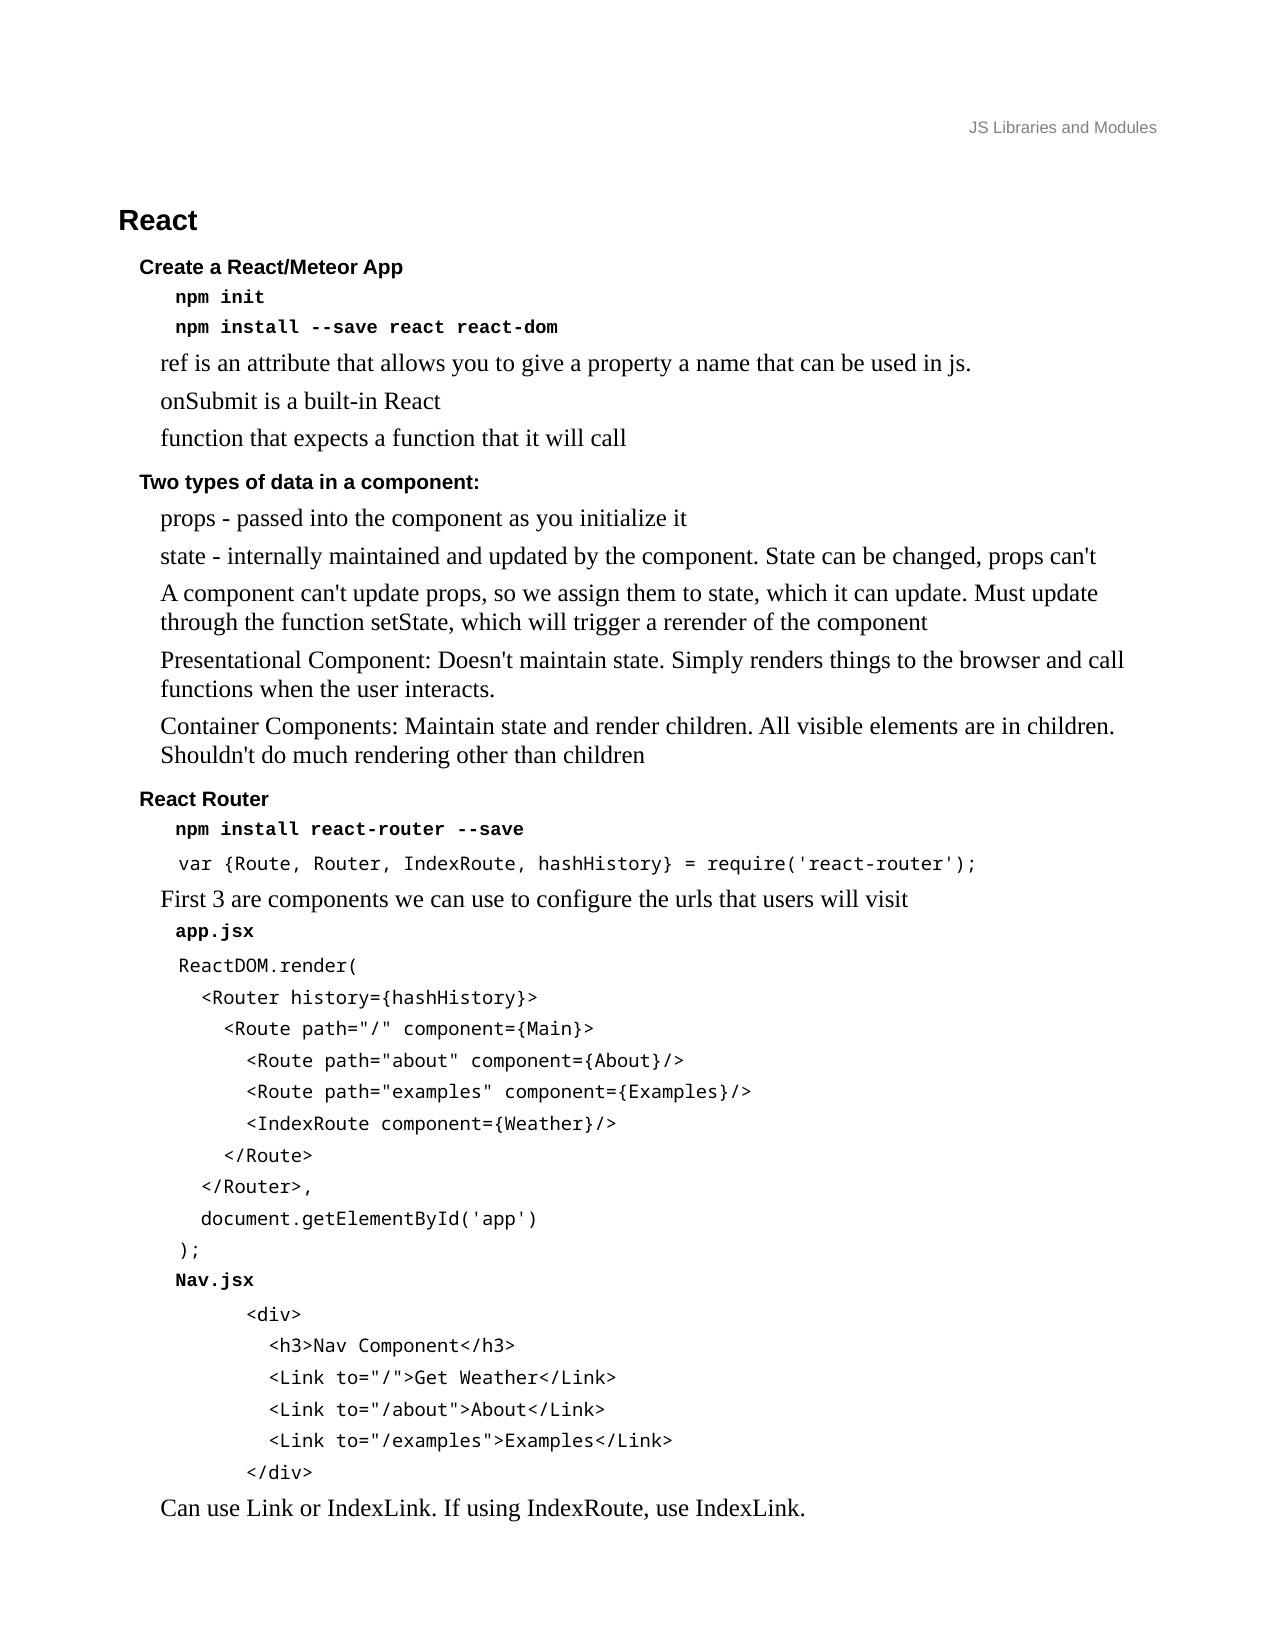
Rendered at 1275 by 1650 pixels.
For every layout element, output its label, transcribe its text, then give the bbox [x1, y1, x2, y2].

text <Link to="/">Get Weather</Link> [178, 1364, 1157, 1390]
text <Link to="/examples">Examples</Link> [178, 1427, 1157, 1453]
text ref is an attribute that allows you to give a property a name that can be used in js. [160, 348, 1157, 377]
text <h3>Nav Component</h3> [178, 1333, 1157, 1358]
text <Router history={hashHistory}> [178, 984, 1157, 1009]
text Nav.jsx [175, 1271, 1157, 1292]
text </div> [178, 1459, 1157, 1484]
text ReactDOM.render( [178, 952, 1157, 978]
text function that expects a function that it will call [160, 423, 1157, 452]
text ); [178, 1237, 1157, 1262]
text <Route path="/" component={Main}> [178, 1016, 1157, 1041]
text document.getElementById('app') [178, 1205, 1157, 1231]
text Container Components: Maintain state and render children. All visible elements are in children. Shouldn't do much rendering other than children [160, 711, 1157, 769]
text props - passed into the component as you initialize it [160, 503, 1157, 532]
text <Link to="/about">About</Link> [178, 1396, 1157, 1421]
text npm init [175, 288, 1157, 309]
text </Route> [178, 1142, 1157, 1167]
text Can use Link or IndexLink. If using IndexRoute, use IndexLink. [160, 1493, 1157, 1522]
text A component can't update props, so we assign them to state, which it can update. Must update through the function setState, which will trigger a rerender of the component [160, 578, 1157, 636]
text app.jsx [175, 922, 1157, 943]
subtitle React [118, 203, 1157, 237]
text <div> [178, 1301, 1157, 1327]
text onSubmit is a built-in React [160, 386, 1157, 414]
text <Route path="examples" component={Examples}/> [178, 1079, 1157, 1104]
subtitle Two types of data in a component: [139, 470, 1157, 494]
text Presentational Component: Doesn't maintain state. Simply renders things to the browser and call functions when the user interacts. [160, 645, 1157, 702]
text </Router>, [178, 1173, 1157, 1199]
text state - internally maintained and updated by the component. State can be changed, props can't [160, 541, 1157, 569]
subtitle React Router [139, 787, 1157, 811]
text npm install --save react react-dom [175, 318, 1157, 339]
text npm install react-router --save [175, 820, 1157, 841]
subtitle Create a React/Meteor App [139, 255, 1157, 279]
text First 3 are components we can use to configure the urls that users will visit [160, 884, 1157, 913]
text <Route path="about" component={About}/> [178, 1047, 1157, 1073]
text var {Route, Router, IndexRoute, hashHistory} = require('react-router'); [178, 850, 1157, 876]
text <IndexRoute component={Weather}/> [178, 1110, 1157, 1136]
